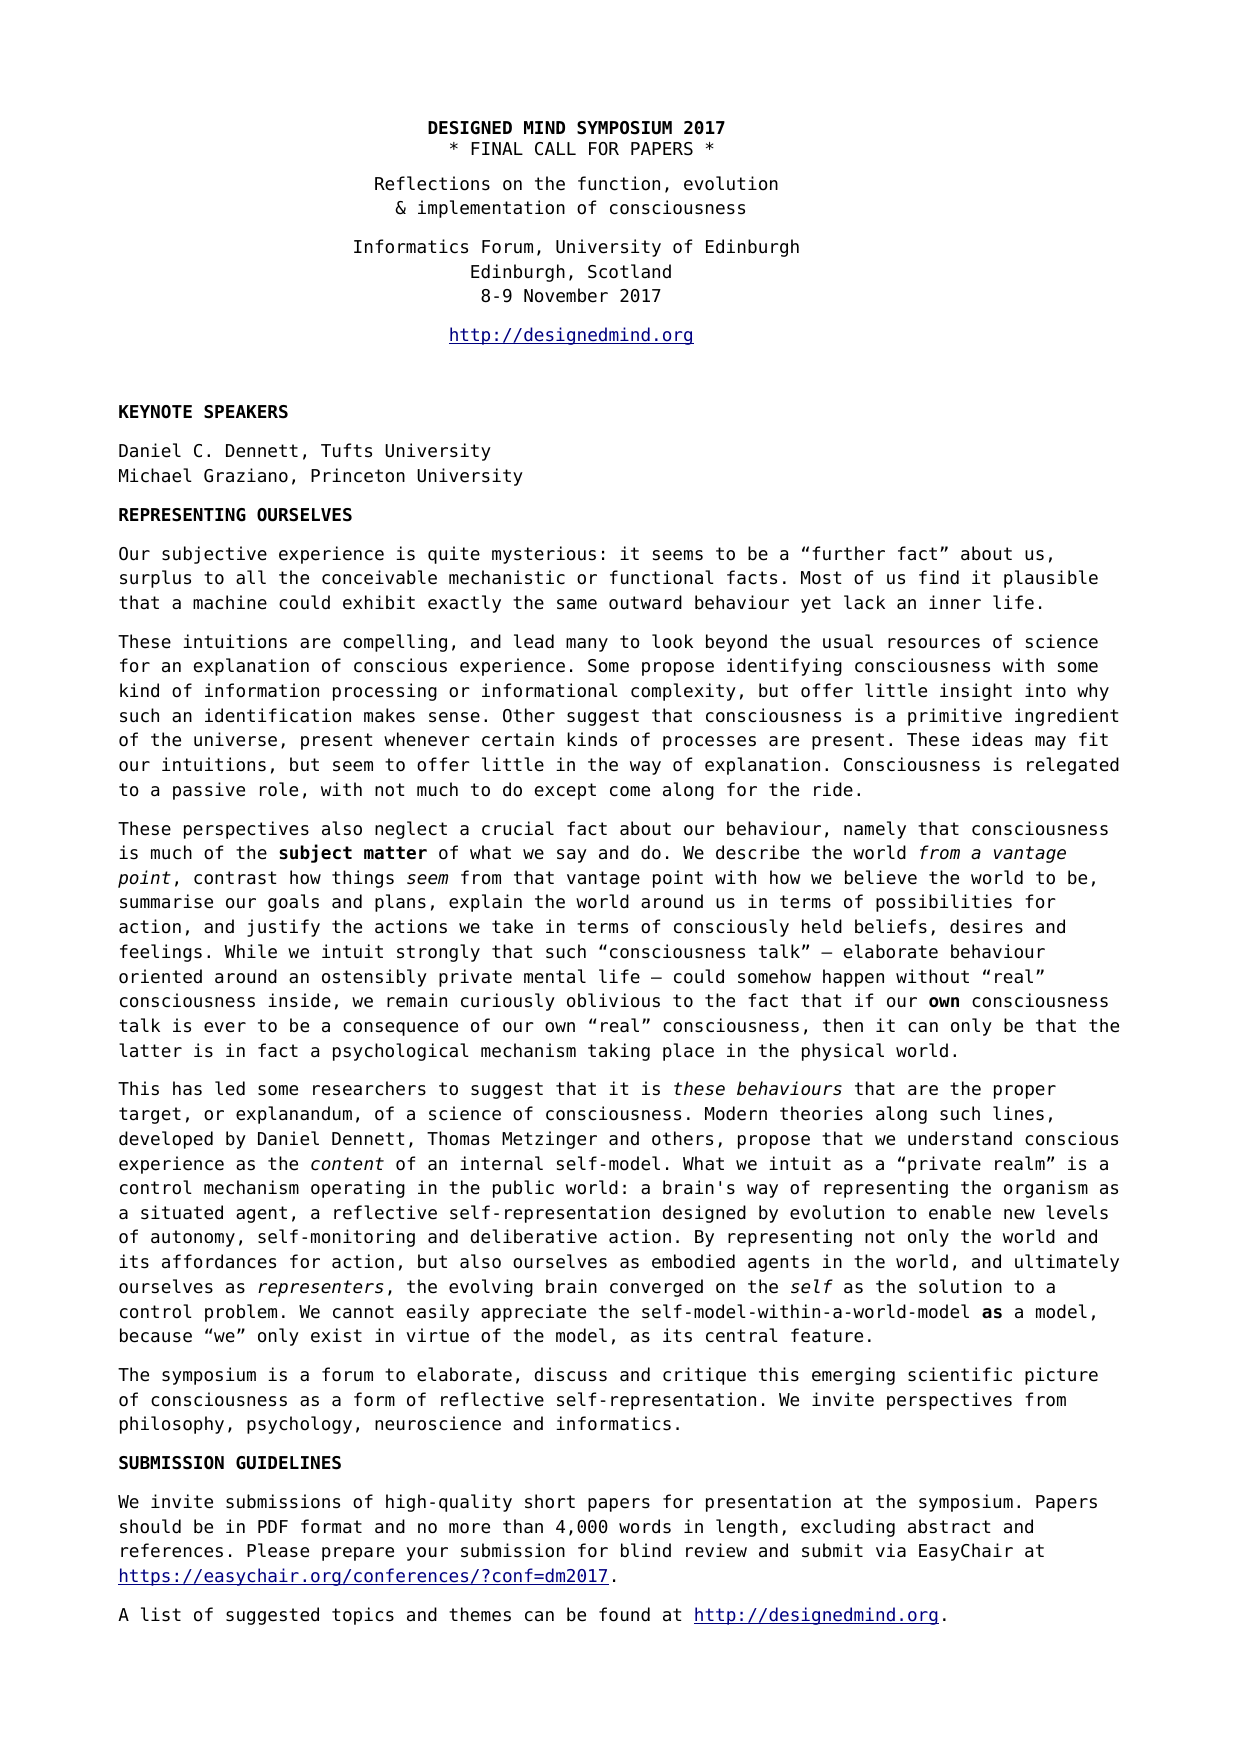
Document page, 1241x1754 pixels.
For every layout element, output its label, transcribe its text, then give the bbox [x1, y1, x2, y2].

text KEYNOTE SPEAKERS [118, 402, 1122, 423]
text Reflections on the function, evolution & implementation of consciousness [118, 173, 1122, 219]
text Our subjective experience is quite mysterious: it seems to be a “further fact” about us, surplus to all the conceivable mechanistic or functional facts. Most of us find it plausible that a machine could exhibit exactly the same outward behaviour yet lack an inner life. [118, 543, 1122, 613]
text These perspectives also neglect a crucial fact about our behaviour, namely that consciousness is much of the subject matter of what we say and do. We describe the world from a vantage point, contrast how things seem from that vantage point with how we believe the world to be, summarise our goals and plans, explain the world around us in terms of possibilities for action, and justify the actions we take in terms of consciously held beliefs, desires and feelings. While we intuit strongly that such “consciousness talk” — elaborate behaviour oriented around an ostensibly private mental life — could somehow happen without “real” consciousness inside, we remain curiously oblivious to the fact that if our own consciousness talk is ever to be a consequence of our own “real” consciousness, then it can only be that the latter is in fact a psychological mechanism taking place in the physical world. [118, 818, 1122, 1061]
text http://designedmind.org [118, 325, 1122, 346]
text DESIGNED MIND SYMPOSIUM 2017 * FINAL CALL FOR PAPERS * [118, 118, 1122, 159]
text These intuitions are compelling, and lead many to look beyond the usual resources of science for an explanation of conscious experience. Some propose identifying consciousness with some kind of information processing or informational complexity, but offer little insight into why such an identification makes sense. Other suggest that consciousness is a primitive ingredient of the universe, present whenever certain kinds of processes are present. These ideas may fit our intuitions, but seem to offer little in the way of explanation. Consciousness is relegated to a passive role, with not much to do except come along for the ride. [118, 632, 1122, 800]
text We invite submissions of high-quality short papers for presentation at the symposium. Papers should be in PDF format and no more than 4,000 words in length, excluding abstract and references. Please prepare your submission for blind review and submit via EasyChair at https://easychair.org/conferences/?conf=dm2017. [118, 1492, 1122, 1587]
text A list of suggested topics and themes can be found at http://designedmind.org. [118, 1605, 1122, 1625]
text Daniel C. Dennett, Tufts University Michael Graziano, Princeton University [118, 441, 1122, 487]
text Informatics Forum, University of Edinburgh Edinburgh, Scotland 8-9 November 2017 [118, 237, 1122, 307]
text REPRESENTING OURSELVES [118, 505, 1122, 525]
text The symposium is a forum to elaborate, discuss and critique this emerging scientific picture of consciousness as a form of reflective self-representation. We invite perspectives from philosophy, psychology, neuroscience and informatics. [118, 1365, 1122, 1435]
text This has led some researchers to suggest that it is these behaviours that are the proper target, or explanandum, of a science of consciousness. Modern theories along such lines, developed by Daniel Dennett, Thomas Metzinger and others, propose that we understand conscious experience as the content of an internal self-model. What we intuit as a “private realm” is a control mechanism operating in the public world: a brain's way of representing the organism as a situated agent, a reflective self-representation designed by evolution to enable new levels of autonomy, self-monitoring and deliberative action. By representing not only the world and its affordances for action, but also ourselves as embodied agents in the world, and ultimately ourselves as representers, the evolving brain converged on the self as the solution to a control problem. We cannot easily appreciate the self-model-within-a-world-model as a model, because “we” only exist in virtue of the model, as its central feature. [118, 1079, 1122, 1347]
text SUBMISSION GUIDELINES [118, 1453, 1122, 1474]
